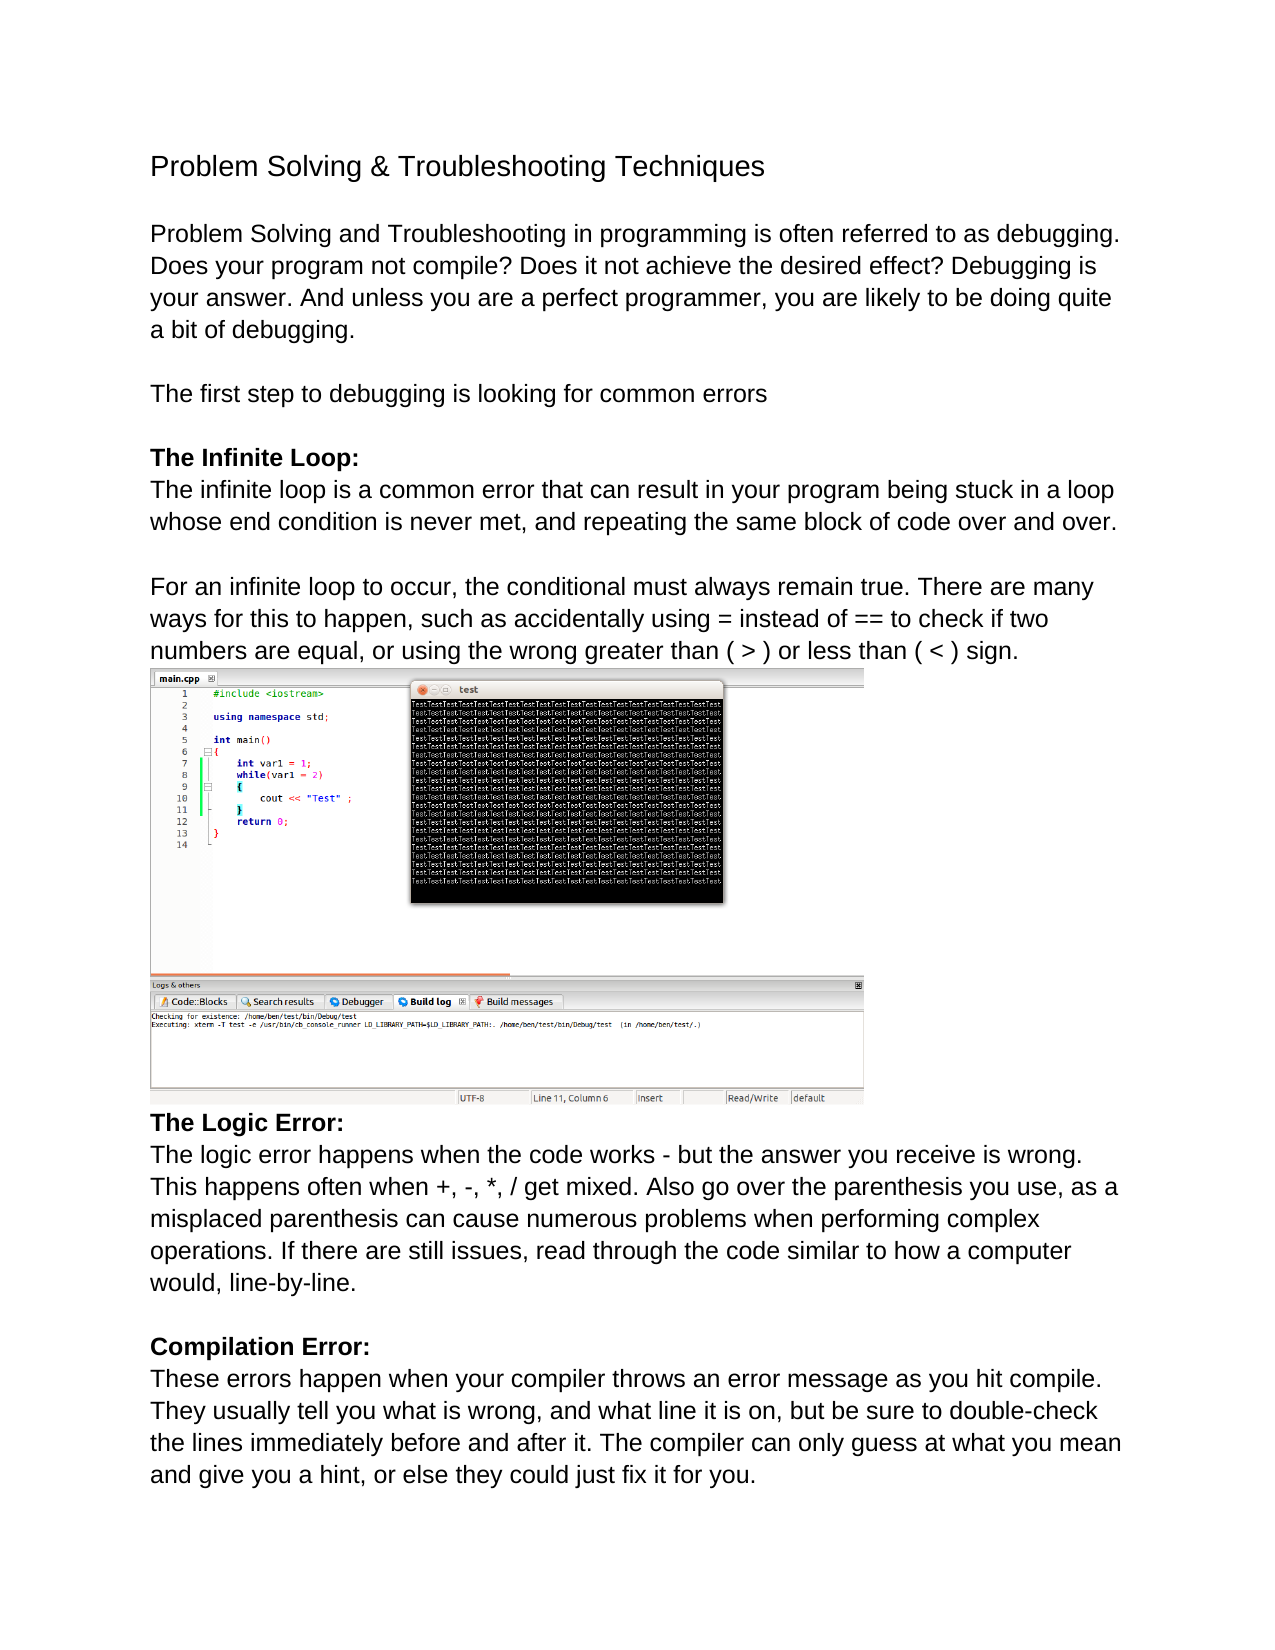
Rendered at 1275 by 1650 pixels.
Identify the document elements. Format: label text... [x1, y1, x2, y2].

text Problem Solving & Troubleshooting Techniques [150, 150, 1125, 183]
text The first step to debugging is looking for common errors [150, 380, 1125, 408]
text The logic error happens when the code works - but the answer you receive is wrong. This happens often when +, -, *, / get mixed. Also go over the parenthesis you use, as a misplaced parenthesis can cause numerous problems when performing complex operations. If there are still issues, read through the code similar to how a computer would, line-by-line. [150, 1140, 1125, 1297]
text The Infinite Loop: [150, 444, 1125, 472]
text The infinite loop is a common error that can result in your program being stuck in a loop whose end condition is never met, and repeating the same block of code over and over. [150, 476, 1125, 536]
text For an infinite loop to occur, the conditional must always remain true. There are many ways for this to happen, such as accidentally using = instead of == to check if two numbers are equal, or using the wrong greater than ( > ) or less than ( < ) sign. [150, 572, 1125, 664]
text The Logic Error: [150, 1108, 1125, 1136]
text Compilation Error: [150, 1333, 1125, 1361]
picture [150, 668, 864, 1105]
text These errors happen when your compiler throws an error message as you hit compile. They usually tell you what is wrong, and what line it is on, but be sure to double-check the lines immediately before and after it. The compiler can only guess at what you mean and give you a hint, or else they could just fix it for you. [150, 1365, 1125, 1489]
text Problem Solving and Troubleshooting in programming is often referred to as debugging. Does your program not compile? Does it not achieve the desired effect? Debugging is your answer. And unless you are a perfect programmer, you are likely to be doing quite a bit of debugging. [150, 219, 1125, 344]
